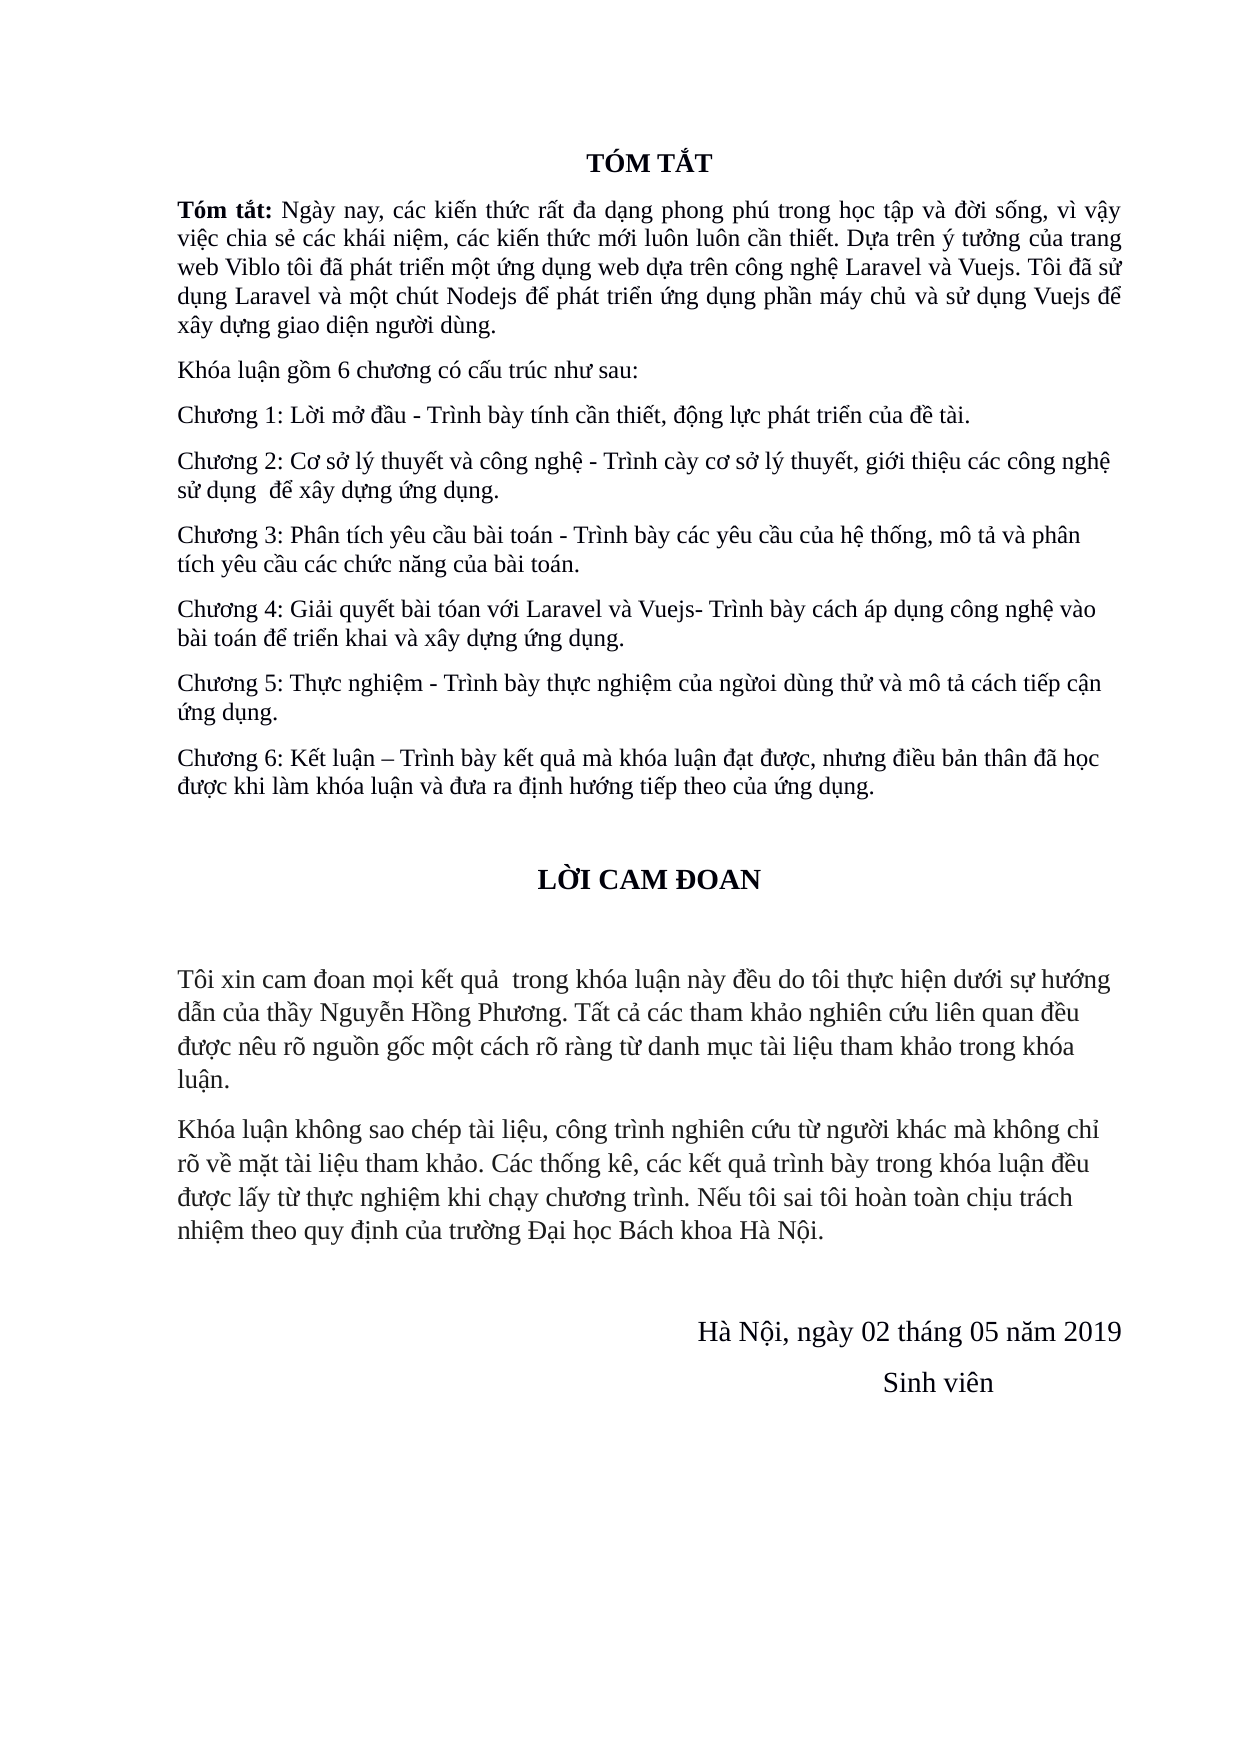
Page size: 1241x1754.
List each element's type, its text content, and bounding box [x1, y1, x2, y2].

text Khóa luận không sao chép tài liệu, công trình nghiên cứu từ người khác mà không chỉ rõ về mặt tài liệu tham khảo. Các thống kê, các kết quả trình bày trong khóa luận đều được lấy từ thực nghiệm khi chạy chương trình. Nếu tôi sai tôi hoàn toàn chịu trách nhiệm theo quy định của trường Đại học Bách khoa Hà Nội. [177, 1113, 1122, 1245]
text LỜI CAM ĐOAN [177, 862, 1122, 896]
text Sinh viên [177, 1365, 994, 1398]
text Hà Nội, ngày 02 tháng 05 năm 2019 [177, 1314, 1122, 1348]
text Chương 4: Giải quyết bài tóan với Laravel và Vuejs- Trình bày cách áp dụng công nghệ vào bài toán để triển khai và xây dựng ứng dụng. [177, 594, 1122, 652]
text Tóm tắt: Ngày nay, các kiến thức rất đa dạng phong phú trong học tập và đời sống, vì vậy việc chia sẻ các khái niệm, các kiến thức mới luôn luôn cần thiết. Dựa trên ý tưởng của trang web Viblo tôi đã phát triển một ứng dụng web dựa trên công nghệ Laravel và Vuejs. Tôi đã sử dụng Laravel và một chút Nodejs để phát triển ứng dụng phần máy chủ và sử dụng Vuejs để xây dựng giao diện người dùng. [177, 195, 1122, 338]
text Chương 5: Thực nghiệm - Trình bày thực nghiệm của ngừoi dùng thử và mô tả cách tiếp cận ứng dụng. [177, 668, 1122, 726]
text Chương 2: Cơ sở lý thuyết và công nghệ - Trình cày cơ sở lý thuyết, giới thiệu các công nghệ sử dụng để xây dựng ứng dụng. [177, 446, 1122, 503]
text TÓM TẮT [177, 147, 1122, 178]
text Chương 6: Kết luận – Trình bày kết quả mà khóa luận đạt được, nhưng điều bản thân đã học được khi làm khóa luận và đưa ra định hướng tiếp theo của ứng dụng. [177, 743, 1122, 800]
text Khóa luận gồm 6 chương có cấu trúc như sau: [177, 355, 1122, 384]
text Chương 1: Lời mở đầu - Trình bày tính cần thiết, động lực phát triển của đề tài. [177, 401, 1122, 429]
text Tôi xin cam đoan mọi kết quả trong khóa luận này đều do tôi thực hiện dưới sự hướng dẫn của thầy Nguyễn Hồng Phương. Tất cả các tham khảo nghiên cứu liên quan đều được nêu rõ nguồn gốc một cách rõ ràng từ danh mục tài liệu tham khảo trong khóa luận. [177, 963, 1122, 1094]
text Chương 3: Phân tích yêu cầu bài toán - Trình bày các yêu cầu của hệ thống, mô tả và phân tích yêu cầu các chức năng của bài toán. [177, 520, 1122, 578]
